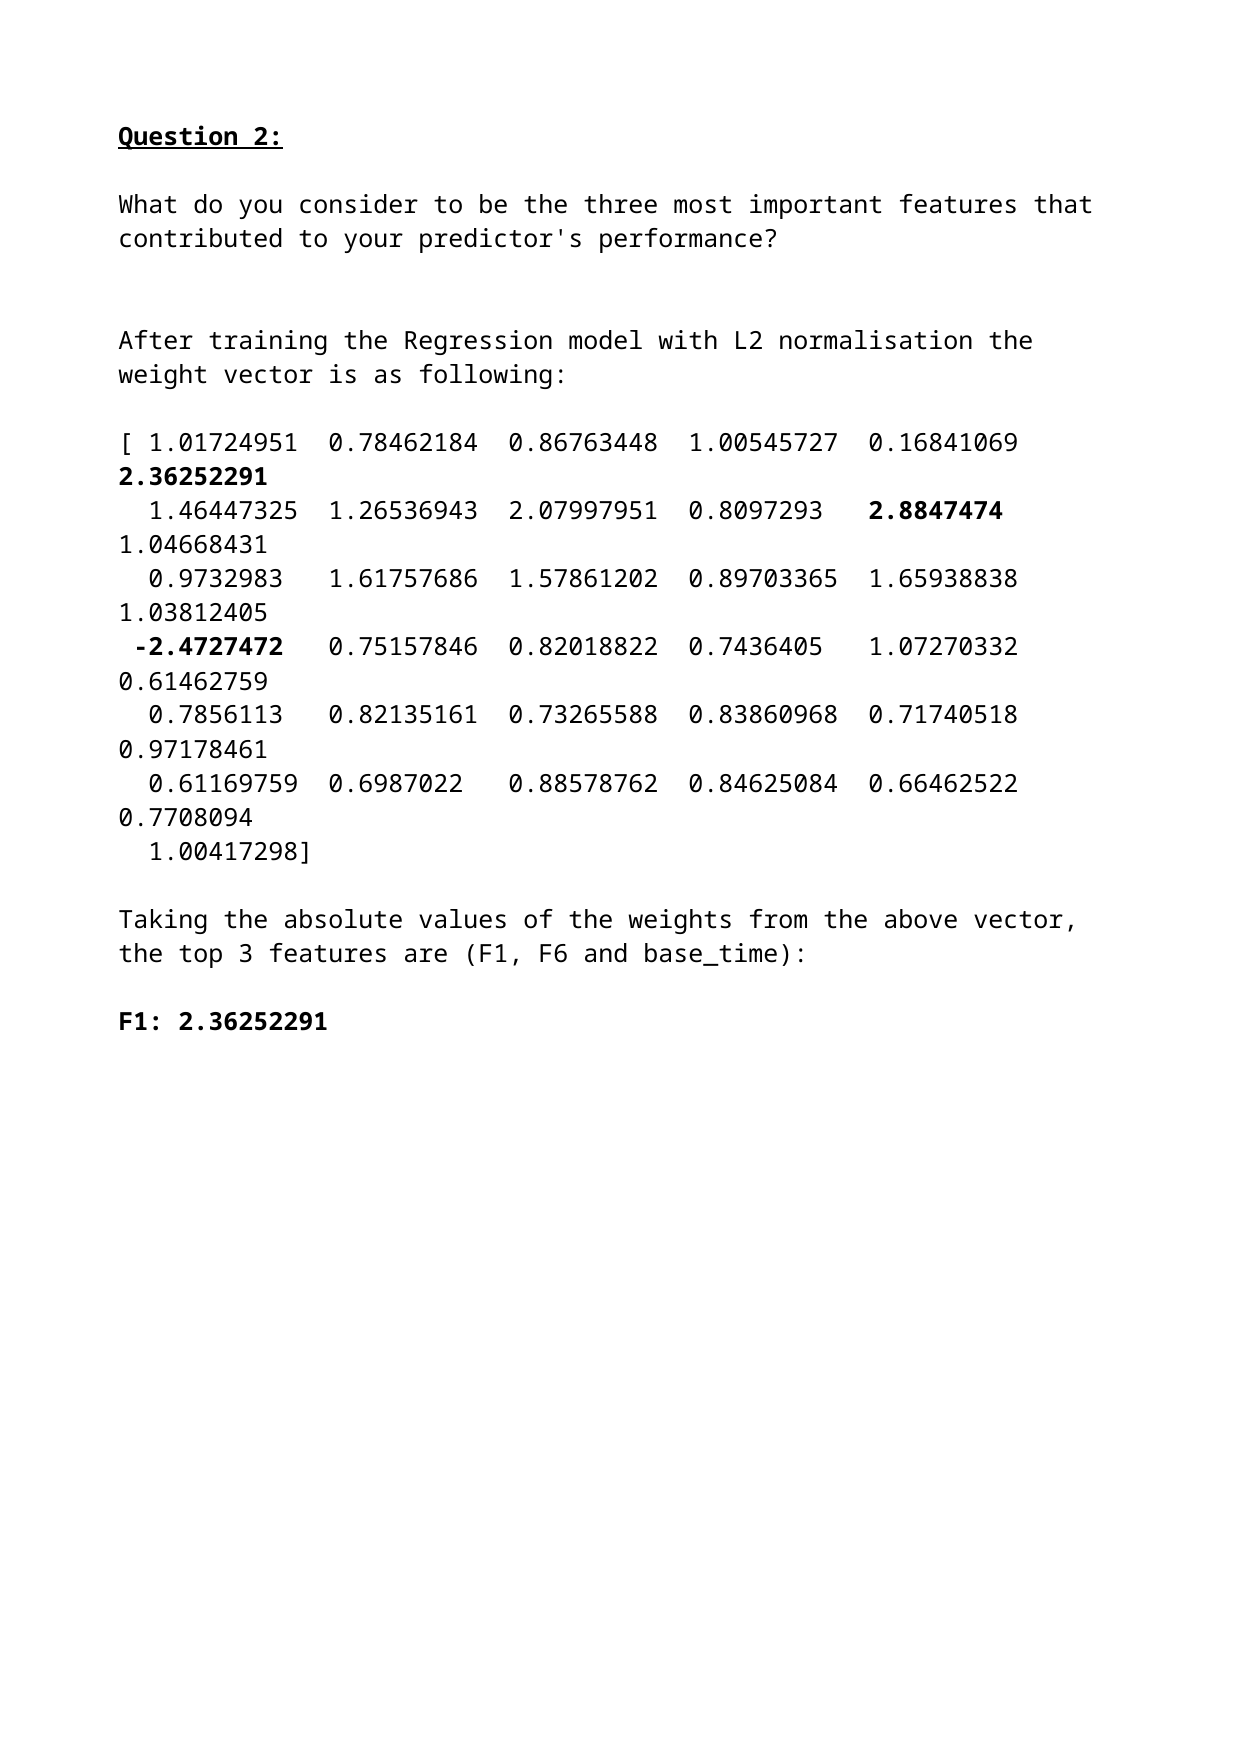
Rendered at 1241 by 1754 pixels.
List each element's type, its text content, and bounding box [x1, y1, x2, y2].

text 0.61169759 0.6987022 0.88578762 0.84625084 0.66462522 0.7708094 [118, 765, 1122, 833]
text [ 1.01724951 0.78462184 0.86763448 1.00545727 0.16841069 2.36252291 [118, 425, 1122, 493]
text After training the Regression model with L2 normalisation the weight vector is as following: [118, 322, 1122, 391]
text What do you consider to be the three most important features that contributed to your predictor's performance? [118, 186, 1122, 254]
text 0.7856113 0.82135161 0.73265588 0.83860968 0.71740518 0.97178461 [118, 697, 1122, 765]
text 1.00417298] [118, 833, 1122, 902]
text F1: 2.36252291 [118, 970, 1122, 1038]
text Taking the absolute values of the weights from the above vector, the top 3 features are (F1, F6 and base_time): [118, 902, 1122, 970]
text -2.4727472 0.75157846 0.82018822 0.7436405 1.07270332 0.61462759 [118, 629, 1122, 697]
text Question 2: [118, 118, 1122, 152]
text 1.46447325 1.26536943 2.07997951 0.8097293 2.8847474 1.04668431 [118, 493, 1122, 561]
text 0.9732983 1.61757686 1.57861202 0.89703365 1.65938838 1.03812405 [118, 561, 1122, 629]
